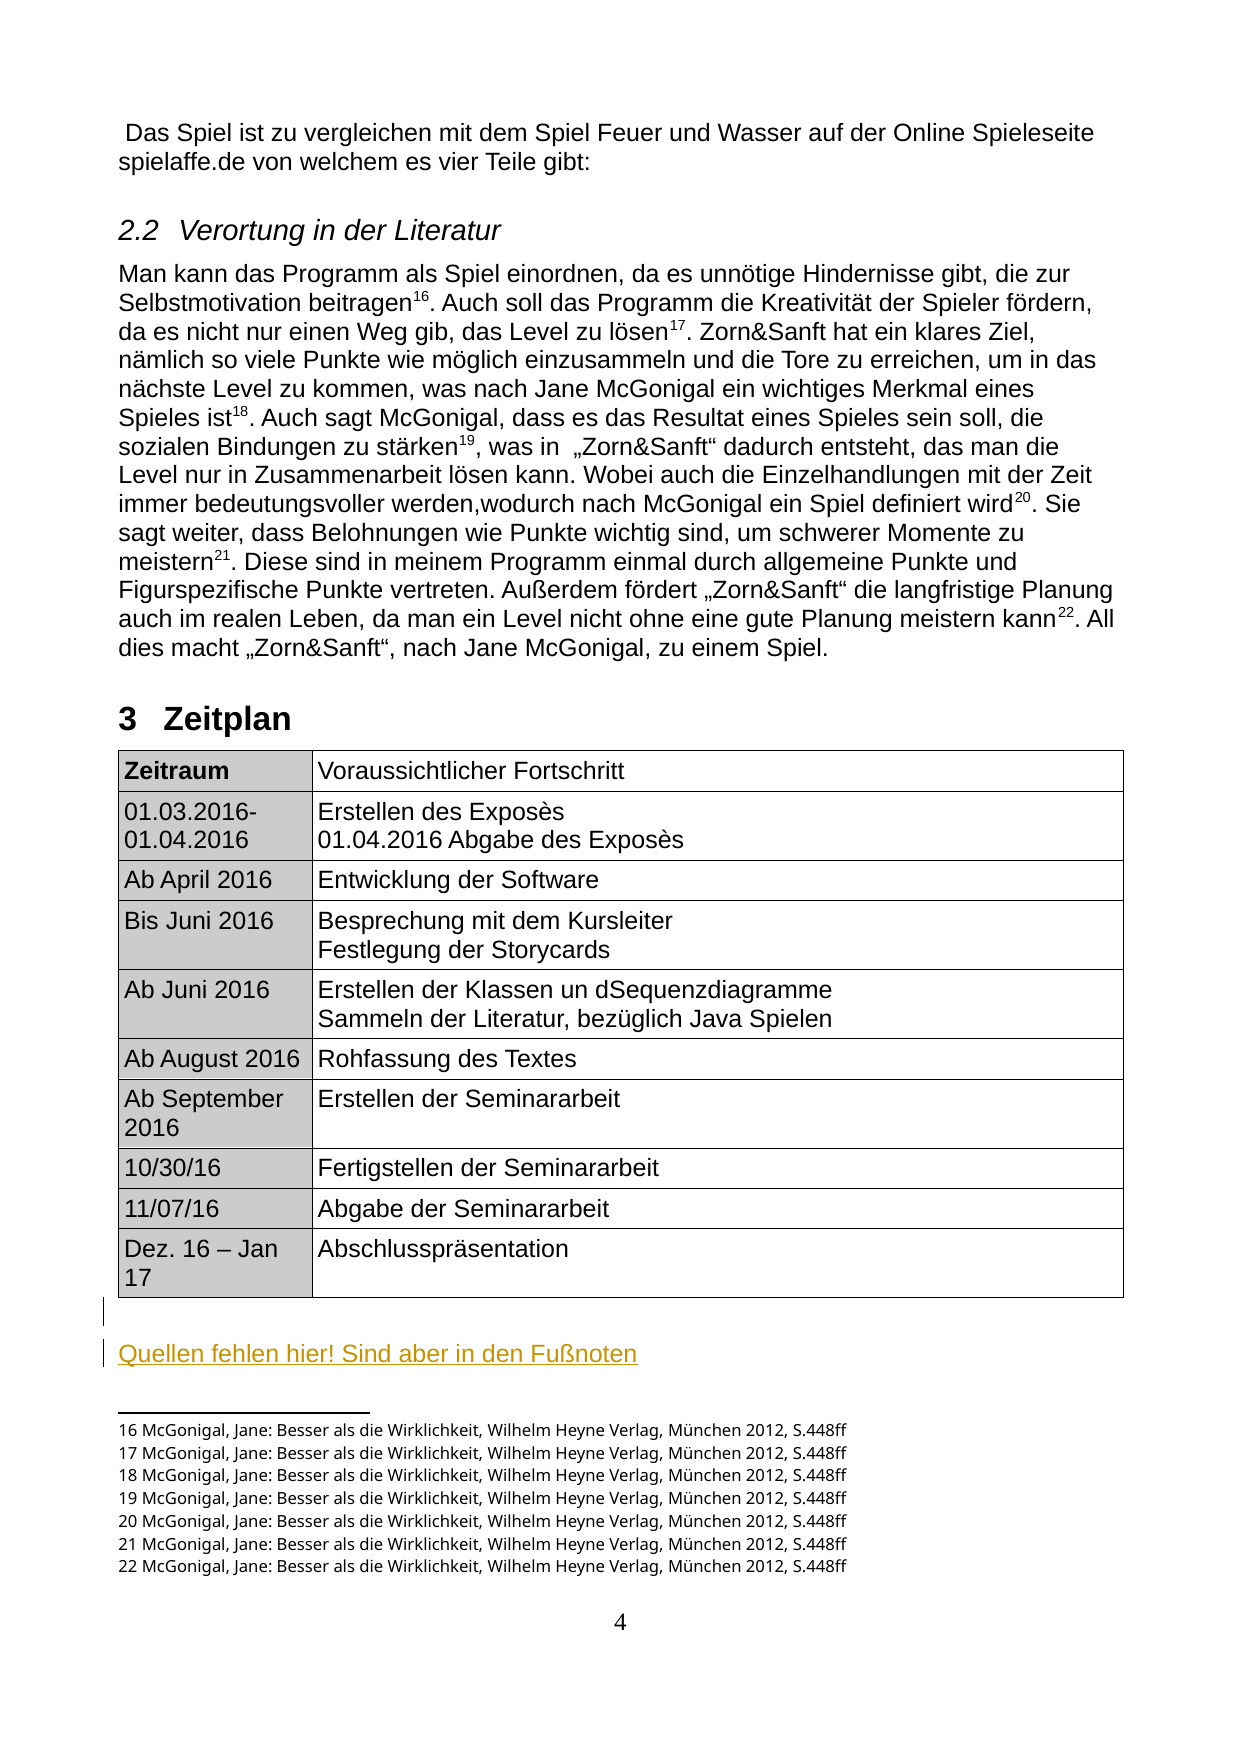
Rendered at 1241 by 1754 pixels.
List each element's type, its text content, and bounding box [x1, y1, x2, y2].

text Das Spiel ist zu vergleichen mit dem Spiel Feuer und Wasser auf der Online Spieleseite spielaffe.de von welchem es vier Teile gibt: [118, 118, 1122, 176]
table_cell Rohfassung des Textes [313, 1039, 1123, 1078]
table_cell Besprechung mit dem Kursleiter Festlegung der Storycards [313, 901, 1123, 969]
table_cell Bis Juni 2016 [119, 901, 312, 969]
table_cell 30.10.16 [119, 1149, 312, 1188]
table_header Voraussichtlicher Fortschritt [313, 751, 1123, 791]
text McGonigal, Jane: Besser als die Wirklichkeit, Wilhelm Heyne Verlag, München 2012, S.448ff [118, 1509, 1122, 1532]
text Man kann das Programm als Spiel einordnen, da es unnötige Hindernisse gibt, die zur Selbstmotivation beitragen. Auch soll das Programm die Kreativität der Spieler fördern, da es nicht nur einen Weg gib, das Level zu lösen. Zorn&Sanft hat ein klares Ziel, nämlich so viele Punkte wie möglich einzusammeln und die Tore zu erreichen, um in das nächste Level zu kommen, was nach Jane McGonigal ein wichtiges Merkmal eines Spieles ist. Auch sagt McGonigal, dass es das Resultat eines Spieles sein soll, die sozialen Bindungen zu stärken, was in „Zorn&Sanft“ dadurch entsteht, das man die Level nur in Zusammenarbeit lösen kann. Wobei auch die Einzelhandlungen mit der Zeit immer bedeutungsvoller werden,wodurch nach McGonigal ein Spiel definiert wird. Sie sagt weiter, dass Belohnungen wie Punkte wichtig sind, um schwerer Momente zu meistern. Diese sind in meinem Programm einmal durch allgemeine Punkte und Figurspezifische Punkte vertreten. Außerdem fördert „Zorn&Sanft“ die langfristige Planung auch im realen Leben, da man ein Level nicht ohne eine gute Planung meistern kann. All dies macht „Zorn&Sanft“, nach Jane McGonigal, zu einem Spiel. [118, 259, 1122, 662]
text McGonigal, Jane: Besser als die Wirklichkeit, Wilhelm Heyne Verlag, München 2012, S.448ff [118, 1555, 1122, 1578]
table_cell Erstellen der Seminararbeit [313, 1080, 1123, 1147]
table_cell Ab August 2016 [119, 1039, 312, 1078]
text McGonigal, Jane: Besser als die Wirklichkeit, Wilhelm Heyne Verlag, München 2012, S.448ff [118, 1487, 1122, 1509]
text McGonigal, Jane: Besser als die Wirklichkeit, Wilhelm Heyne Verlag, München 2012, S.448ff [118, 1419, 1122, 1441]
table_cell Ab April 2016 [119, 861, 312, 900]
text McGonigal, Jane: Besser als die Wirklichkeit, Wilhelm Heyne Verlag, München 2012, S.448ff [118, 1532, 1122, 1555]
table_cell Ab September 2016 [119, 1080, 312, 1147]
table_header Zeitraum [119, 751, 312, 791]
subtitle Verortung in der Literatur [118, 213, 1122, 247]
text McGonigal, Jane: Besser als die Wirklichkeit, Wilhelm Heyne Verlag, München 2012, S.448ff [118, 1464, 1122, 1487]
table_cell Abschlusspräsentation [313, 1229, 1123, 1297]
text Quellen fehlen hier! Sind aber in den Fußnoten [118, 1338, 1122, 1367]
table_cell Erstellen des Exposès 01.04.2016 Abgabe des Exposès [313, 792, 1123, 860]
table_cell Fertigstellen der Seminararbeit [313, 1149, 1123, 1188]
table_cell 07.11.16 [119, 1189, 312, 1228]
table_cell Ab Juni 2016 [119, 970, 312, 1038]
table_cell Entwicklung der Software [313, 861, 1123, 900]
table_cell 01.03.2016- 01.04.2016 [119, 792, 312, 860]
table_cell Dez. 16 – Jan 17 [119, 1229, 312, 1297]
text McGonigal, Jane: Besser als die Wirklichkeit, Wilhelm Heyne Verlag, München 2012, S.448ff [118, 1441, 1122, 1464]
table_cell Erstellen der Klassen un dSequenzdiagramme Sammeln der Literatur, bezüglich Java Spielen [313, 970, 1123, 1038]
subtitle Zeitplan [118, 699, 1122, 738]
table_cell Abgabe der Seminararbeit [313, 1189, 1123, 1228]
